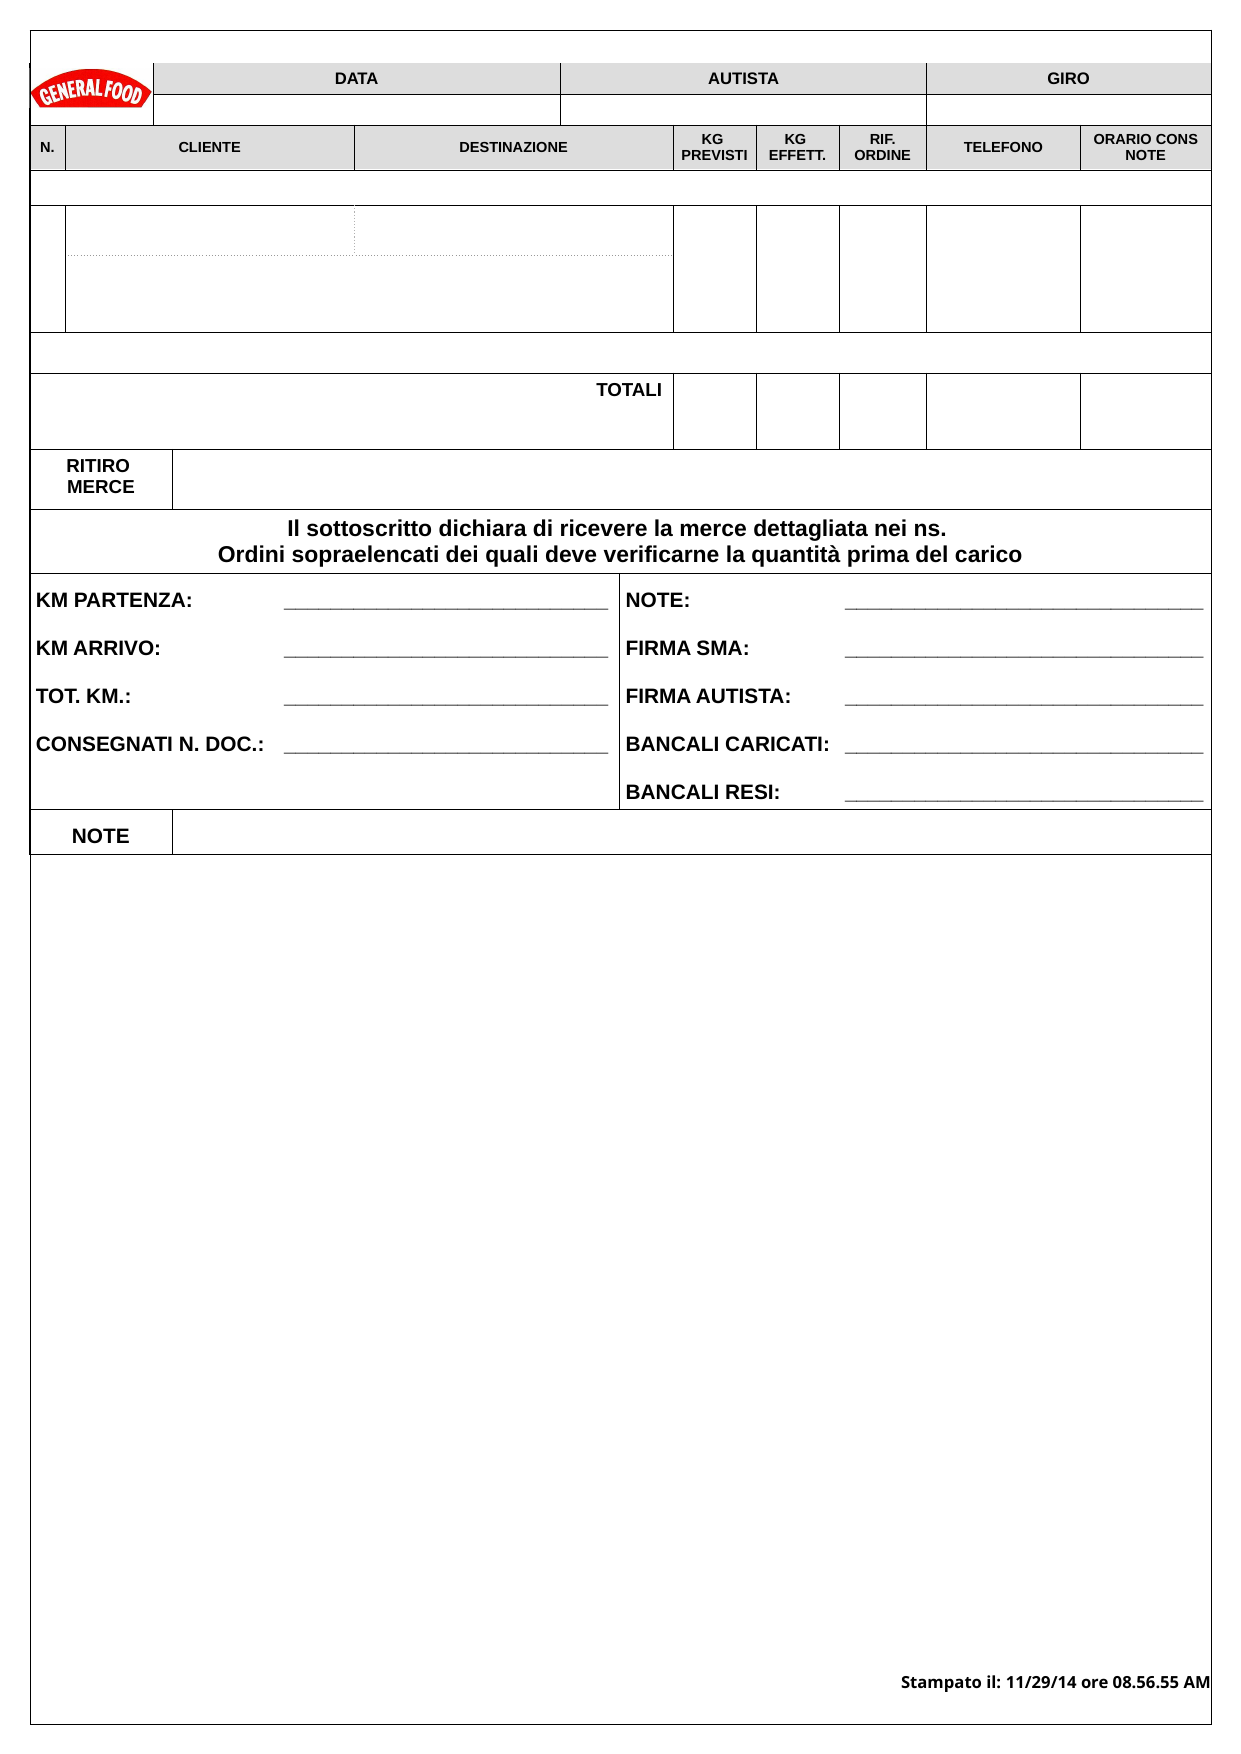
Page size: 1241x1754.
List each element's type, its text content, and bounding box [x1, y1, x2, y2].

table_header GIRO [927, 63, 1211, 94]
text <for each="time in range(0, data.get('multi', 1))"> [31, 46, 1211, 63]
table_cell <order.name.split("-")[-1]> [840, 206, 926, 332]
table_cell <formatLang(o.date, date=True)> [154, 95, 560, 124]
table_cell <order.partner_id.name if order.partner_id else "??"> [66, 206, 354, 255]
table_cell [31, 206, 65, 332]
table_cell DESTINAZIONE [355, 126, 673, 169]
table_cell KG PREVISTI [674, 126, 756, 169]
table_cell NOTE: FIRMA SMA: FIRMA AUTISTA: BANCALI CARICATI: BANCALI RESI: [620, 574, 839, 809]
table_cell RITIRO MERCE [31, 450, 172, 509]
table_cell [840, 374, 926, 449]
table_cell TOTALI [31, 374, 673, 449]
table_cell <order.time> <order.destination_id.delivery_note if order.destination_id else ""> [1081, 206, 1211, 332]
text <for each="o in objects"> [31, 31, 1211, 46]
table_cell KG EFFETT. [757, 126, 839, 169]
table_cell <o.prevision_load or 0.0> [674, 374, 756, 449]
table_cell <order.destination_id.phone if order.destination_id else "??"> [927, 206, 1080, 332]
table_cell <"%s (%s)" % (order.destination_id.street or "", order.destination_id.city or "") if order.destination_id else "??"> [66, 255, 673, 332]
table_header DATA [154, 63, 560, 94]
table_cell RIF. ORDINE [840, 126, 926, 169]
table_cell [1081, 374, 1211, 449]
table_cell [927, 374, 1080, 449]
table_cell N. [31, 126, 65, 169]
table_header AUTISTA [561, 63, 926, 94]
table_cell ____________________________ ____________________________ ____________________________ ____________________________ [278, 574, 619, 809]
table_cell <o.current_load or 0.0> [757, 374, 839, 449]
table_cell KM PARTENZA: KM ARRIVO: TOT. KM.: CONSEGNATI N. DOC.: [31, 574, 278, 809]
table_cell <order.current_load or 0.0> [757, 206, 839, 332]
table_cell ORARIO CONS NOTE [1081, 126, 1211, 169]
table_header [31, 63, 153, 68]
table_cell <order.prevision_load or 0.0> [674, 206, 756, 332]
table_cell <o.good_collection> [173, 450, 1211, 509]
table_cell CLIENTE [66, 126, 354, 169]
table_cell _______________________________ _______________________________ _______________________________ _______________________________ _______________________________ [839, 574, 1211, 809]
table_cell <o.note> [173, 810, 1211, 854]
table_cell <order.destination_id.name if order.destination_id else "??"> [354, 206, 673, 255]
table_cell NOTE [31, 810, 172, 854]
table_cell <o.camion_id and o.camion_id.vector_id.name> [561, 95, 926, 124]
table_cell TELEFONO [927, 126, 1080, 169]
picture [31, 68, 153, 108]
table_header [31, 108, 153, 124]
table_cell </for> [31, 333, 1211, 373]
table_cell <for each="order in o.order_ids"> [31, 171, 1211, 205]
table_cell Il sottoscritto dichiara di ricevere la merce dettagliata nei ns. Ordini sopraelencati dei quali deve verificarne la quantità prima del carico [31, 510, 1211, 573]
table_cell <o.tour_id.name> [927, 95, 1211, 124]
